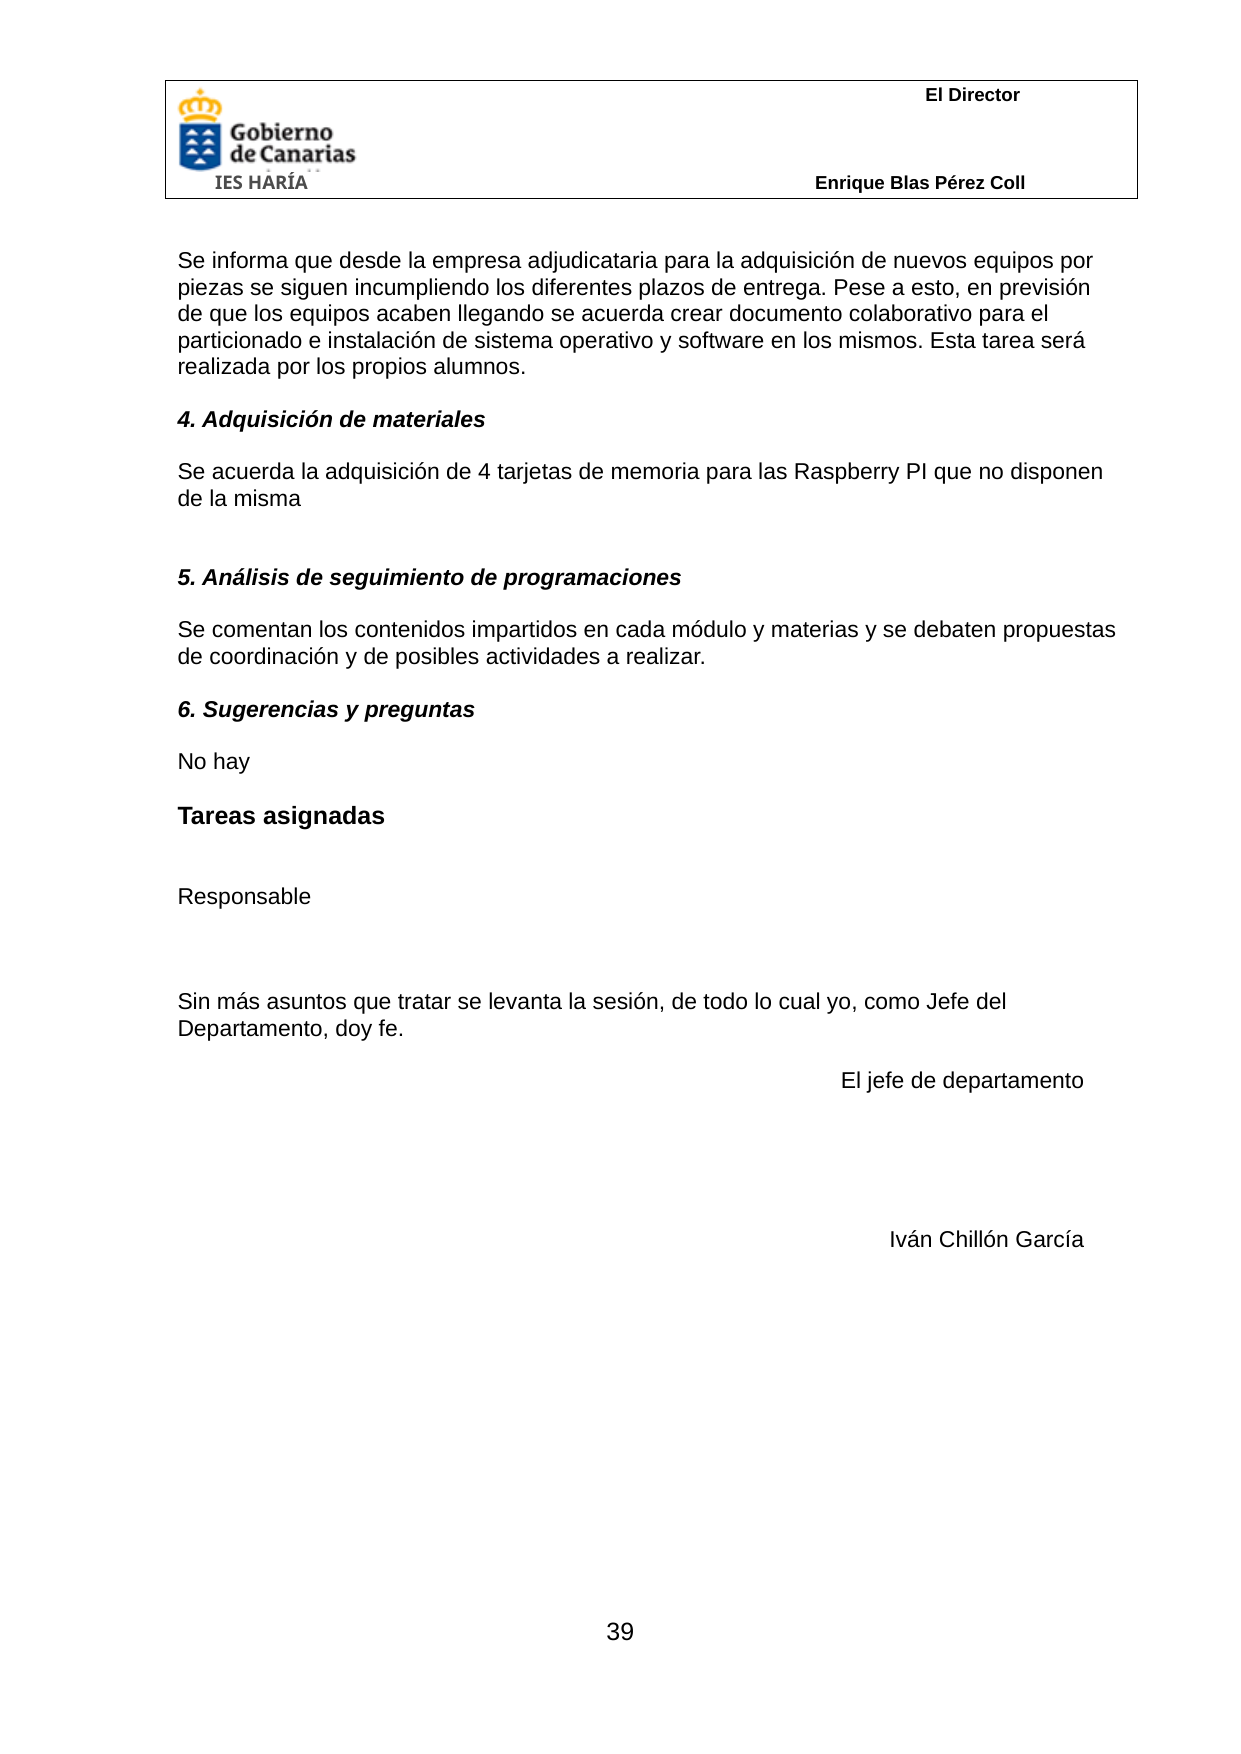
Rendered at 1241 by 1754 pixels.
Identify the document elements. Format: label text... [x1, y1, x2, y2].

subtitle Tareas asignadas [177, 801, 1122, 830]
subtitle 6. Sugerencias y preguntas [177, 696, 1122, 722]
subtitle 4. Adquisición de materiales [177, 406, 1122, 432]
text Responsable [177, 883, 1122, 909]
text Se comentan los contenidos impartidos en cada módulo y materias y se debaten propuestas de coordinación y de posibles actividades a realizar. [177, 616, 1122, 669]
text El jefe de departamento [177, 1067, 1122, 1094]
text No hay [177, 748, 1122, 774]
text Se informa que desde la empresa adjudicataria para la adquisición de nuevos equipos por piezas se siguen incumpliendo los diferentes plazos de entrega. Pese a esto, en previsión de que los equipos acaben llegando se acuerda crear documento colaborativo para el particionado e instalación de sistema operativo y software en los mismos. Esta tarea será realizada por los propios alumnos. [177, 247, 1122, 379]
text Se acuerda la adquisición de 4 tarjetas de memoria para las Raspberry PI que no disponen de la misma [177, 458, 1122, 511]
text Sin más asuntos que tratar se levanta la sesión, de todo lo cual yo, como Jefe del Departamento, doy fe. [177, 988, 1122, 1041]
picture [173, 85, 359, 172]
subtitle 5. Análisis de seguimiento de programaciones [177, 564, 1122, 590]
text Iván Chillón García [177, 1226, 1122, 1252]
